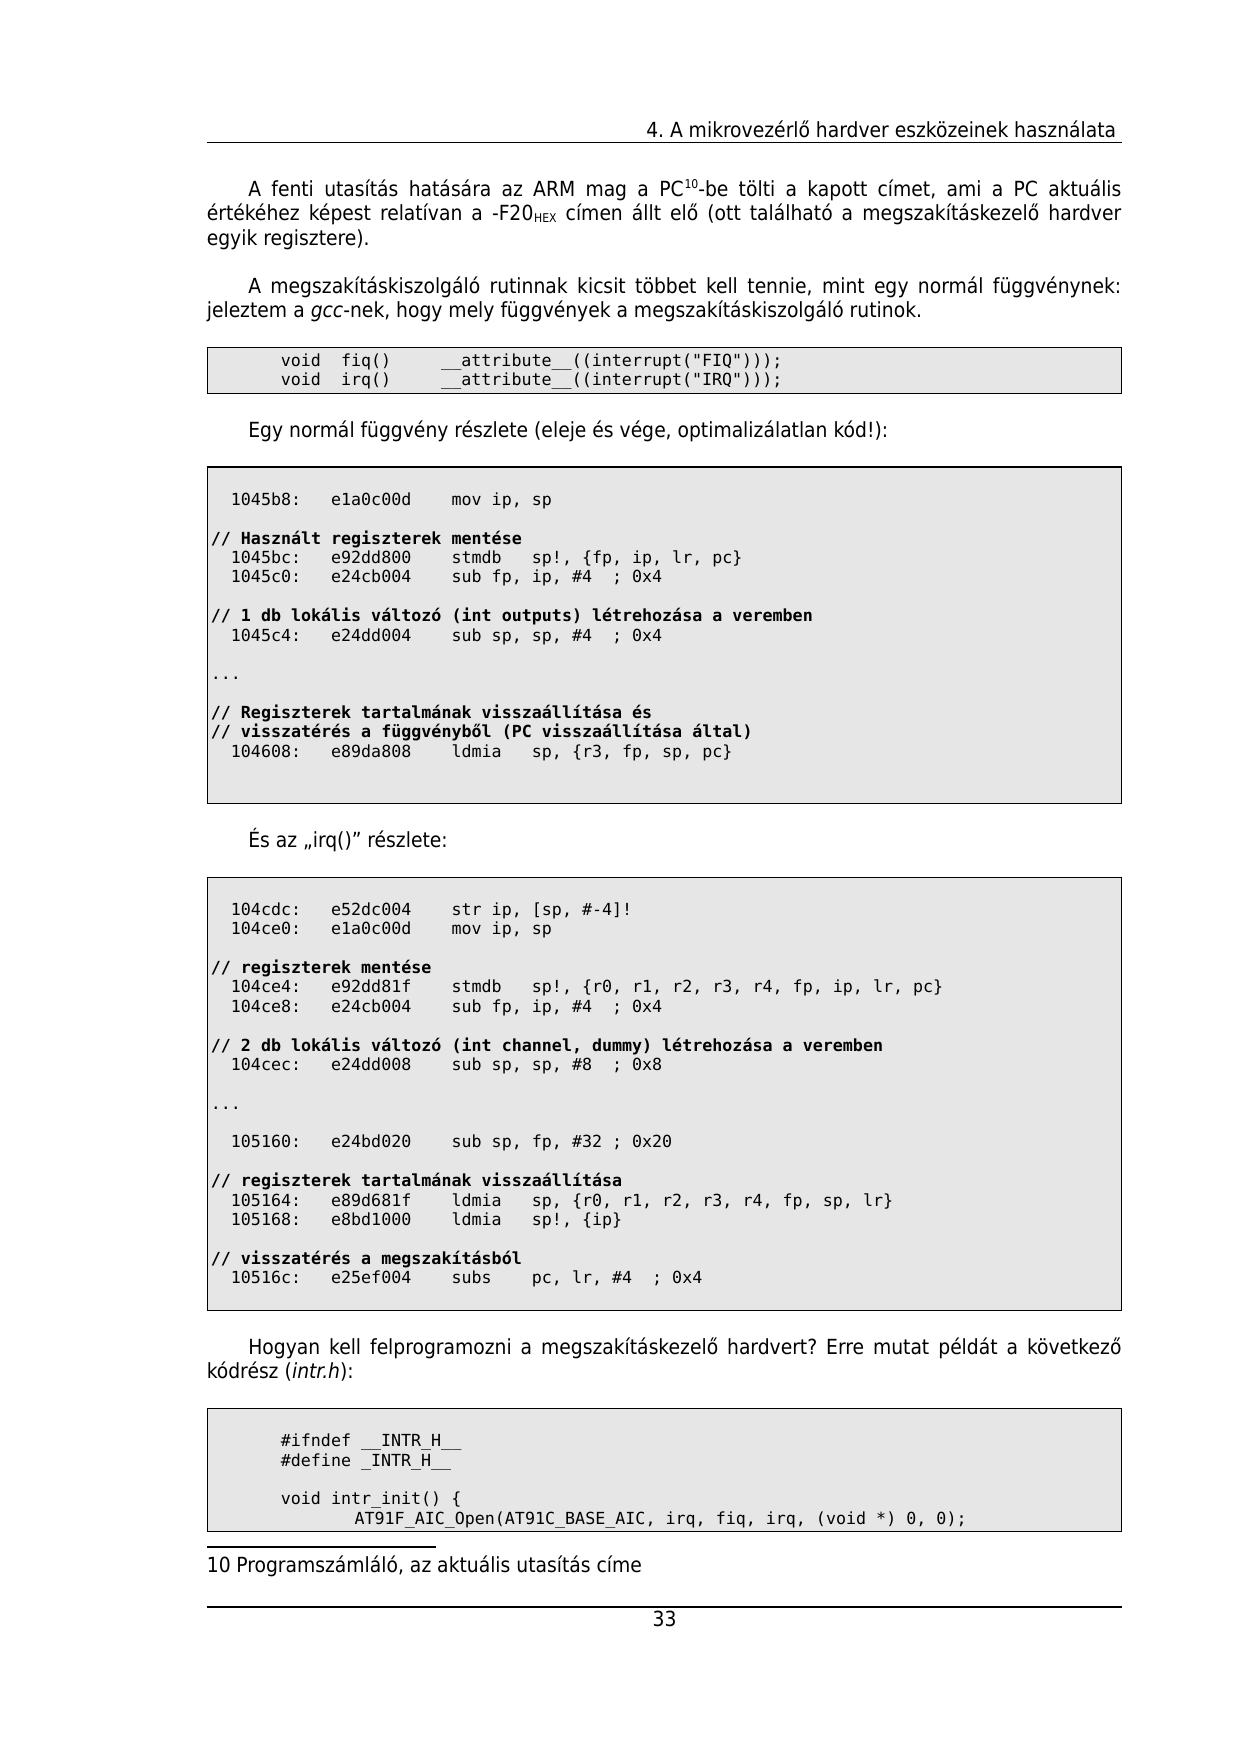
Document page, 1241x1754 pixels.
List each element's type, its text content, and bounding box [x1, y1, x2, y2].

text // regiszterek mentése [208, 954, 1121, 973]
text 1045b8: e1a0c00d mov ip, sp [208, 486, 1121, 505]
text ... [208, 1090, 1121, 1109]
text ... [208, 660, 1121, 679]
text // 1 db lokális változó (int outputs) létrehozása a veremben [208, 602, 1121, 621]
text Hogyan kell felprogramozni a megszakításkezelő hardvert? Erre mutat példát a következő kódrész (intr.h): [207, 1335, 1122, 1383]
text // Használt regiszterek mentése [208, 524, 1121, 544]
text 104ce0: e1a0c00d mov ip, sp [208, 915, 1121, 935]
text // visszatérés a függvényből (PC visszaállítása által) [208, 718, 1121, 738]
text 105164: e89d681f ldmia sp, {r0, r1, r2, r3, r4, fp, sp, lr} [208, 1187, 1121, 1206]
text 105168: e8bd1000 ldmia sp!, {ip} [208, 1206, 1121, 1225]
text És az „irq()” részlete: [207, 828, 1122, 852]
text #define _INTR_H__ [208, 1447, 1121, 1466]
text // regiszterek tartalmának visszaállítása [208, 1167, 1121, 1187]
text 10516c: e25ef004 subs pc, lr, #4 ; 0x4 [208, 1264, 1121, 1283]
text 104608: e89da808 ldmia sp, {r3, fp, sp, pc} [208, 738, 1121, 757]
text 104cdc: e52dc004 str ip, [sp, #-4]! [208, 896, 1121, 915]
text void irq() __attribute__((interrupt("IRQ"))); [208, 366, 1121, 393]
text 104ce4: e92dd81f stmdb sp!, {r0, r1, r2, r3, r4, fp, ip, lr, pc} [208, 973, 1121, 993]
text 1045bc: e92dd800 stmdb sp!, {fp, ip, lr, pc} [208, 544, 1121, 563]
text // 2 db lokális változó (int channel, dummy) létrehozása a veremben [208, 1032, 1121, 1051]
text 1045c0: e24cb004 sub fp, ip, #4 ; 0x4 [208, 563, 1121, 583]
text 104ce8: e24cb004 sub fp, ip, #4 ; 0x4 [208, 993, 1121, 1012]
text AT91F_AIC_Open(AT91C_BASE_AIC, irq, fiq, irq, (void *) 0, 0); [208, 1505, 1121, 1531]
text 105160: e24bd020 sub sp, fp, #32 ; 0x20 [208, 1128, 1121, 1148]
text void intr_init() { [208, 1485, 1121, 1505]
text #ifndef __INTR_H__ [208, 1427, 1121, 1447]
text A fenti utasítás hatására az ARM mag a PC-be tölti a kapott címet, ami a PC aktuális értékéhez képest relatívan a -F20HEX címen állt elő (ott található a megszakításkezelő hardver egyik regisztere). [207, 177, 1122, 250]
text 1045c4: e24dd004 sub sp, sp, #4 ; 0x4 [208, 621, 1121, 641]
text Programszámláló, az aktuális utasítás címe [207, 1553, 1122, 1577]
text Egy normál függvény részlete (eleje és vége, optimalizálatlan kód!): [207, 418, 1122, 442]
text // Regiszterek tartalmának visszaállítása és [208, 699, 1121, 718]
text A megszakításkiszolgáló rutinnak kicsit többet kell tennie, mint egy normál függvénynek: jeleztem a gcc-nek, hogy mely függvények a megszakításkiszolgáló rutinok. [207, 274, 1122, 323]
text 104cec: e24dd008 sub sp, sp, #8 ; 0x8 [208, 1051, 1121, 1070]
text void fiq() __attribute__((interrupt("FIQ"))); [208, 348, 1121, 366]
text // visszatérés a megszakításból [208, 1245, 1121, 1264]
